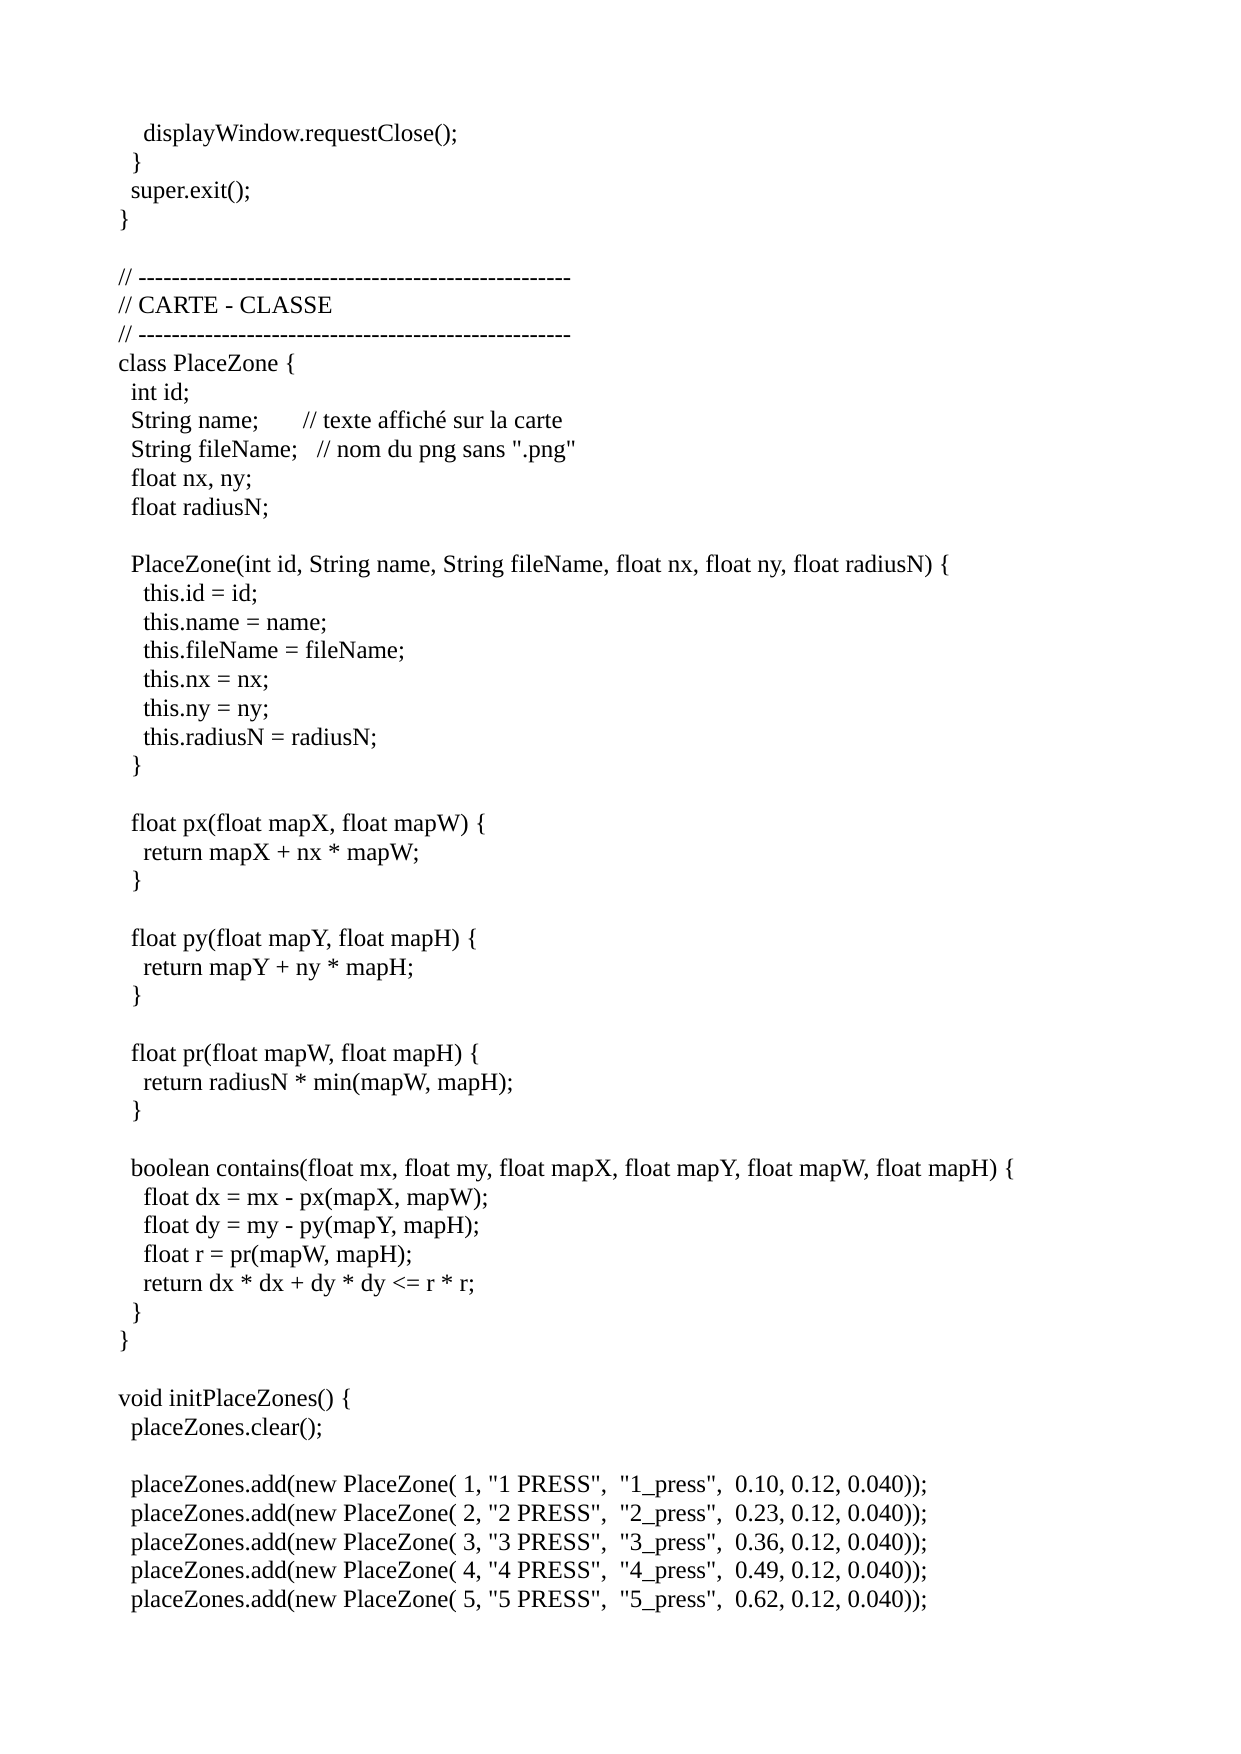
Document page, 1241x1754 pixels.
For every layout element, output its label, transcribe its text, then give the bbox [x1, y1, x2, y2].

text String name; // texte affiché sur la carte [118, 406, 1122, 434]
text float px(float mapX, float mapW) { [118, 808, 1122, 837]
text } [118, 1297, 1122, 1326]
text placeZones.add(new PlaceZone( 4, "4 PRESS", "4_press", 0.49, 0.12, 0.040)); [118, 1556, 1122, 1584]
text } [118, 1096, 1122, 1124]
text return mapY + ny * mapH; [118, 952, 1122, 981]
text this.name = name; [118, 607, 1122, 636]
text return mapX + nx * mapW; [118, 837, 1122, 866]
text float nx, ny; [118, 463, 1122, 492]
text this.id = id; [118, 578, 1122, 607]
text return dx * dx + dy * dy <= r * r; [118, 1268, 1122, 1297]
text } [118, 204, 1122, 233]
text this.ny = ny; [118, 693, 1122, 722]
text // ---------------------------------------------------- [118, 262, 1122, 291]
text void initPlaceZones() { [118, 1383, 1122, 1412]
text placeZones.add(new PlaceZone( 5, "5 PRESS", "5_press", 0.62, 0.12, 0.040)); [118, 1584, 1122, 1613]
text } [118, 751, 1122, 779]
text float py(float mapY, float mapH) { [118, 923, 1122, 952]
text // CARTE - CLASSE [118, 291, 1122, 319]
text class PlaceZone { [118, 348, 1122, 377]
text return radiusN * min(mapW, mapH); [118, 1067, 1122, 1096]
text } [118, 981, 1122, 1009]
text this.radiusN = radiusN; [118, 722, 1122, 751]
text float r = pr(mapW, mapH); [118, 1239, 1122, 1268]
text // ---------------------------------------------------- [118, 319, 1122, 348]
text displayWindow.requestClose(); [118, 118, 1122, 147]
text int id; [118, 377, 1122, 406]
text } [118, 147, 1122, 176]
text PlaceZone(int id, String name, String fileName, float nx, float ny, float radiusN) { [118, 549, 1122, 578]
text boolean contains(float mx, float my, float mapX, float mapY, float mapW, float mapH) { [118, 1153, 1122, 1182]
text placeZones.add(new PlaceZone( 3, "3 PRESS", "3_press", 0.36, 0.12, 0.040)); [118, 1527, 1122, 1556]
text String fileName; // nom du png sans ".png" [118, 434, 1122, 463]
text this.nx = nx; [118, 664, 1122, 693]
text float pr(float mapW, float mapH) { [118, 1038, 1122, 1067]
text } [118, 1326, 1122, 1354]
text placeZones.add(new PlaceZone( 1, "1 PRESS", "1_press", 0.10, 0.12, 0.040)); [118, 1469, 1122, 1498]
text float dy = my - py(mapY, mapH); [118, 1211, 1122, 1239]
text float radiusN; [118, 492, 1122, 521]
text placeZones.add(new PlaceZone( 2, "2 PRESS", "2_press", 0.23, 0.12, 0.040)); [118, 1498, 1122, 1527]
text this.fileName = fileName; [118, 636, 1122, 664]
text } [118, 866, 1122, 894]
text super.exit(); [118, 176, 1122, 204]
text placeZones.clear(); [118, 1412, 1122, 1441]
text float dx = mx - px(mapX, mapW); [118, 1182, 1122, 1211]
